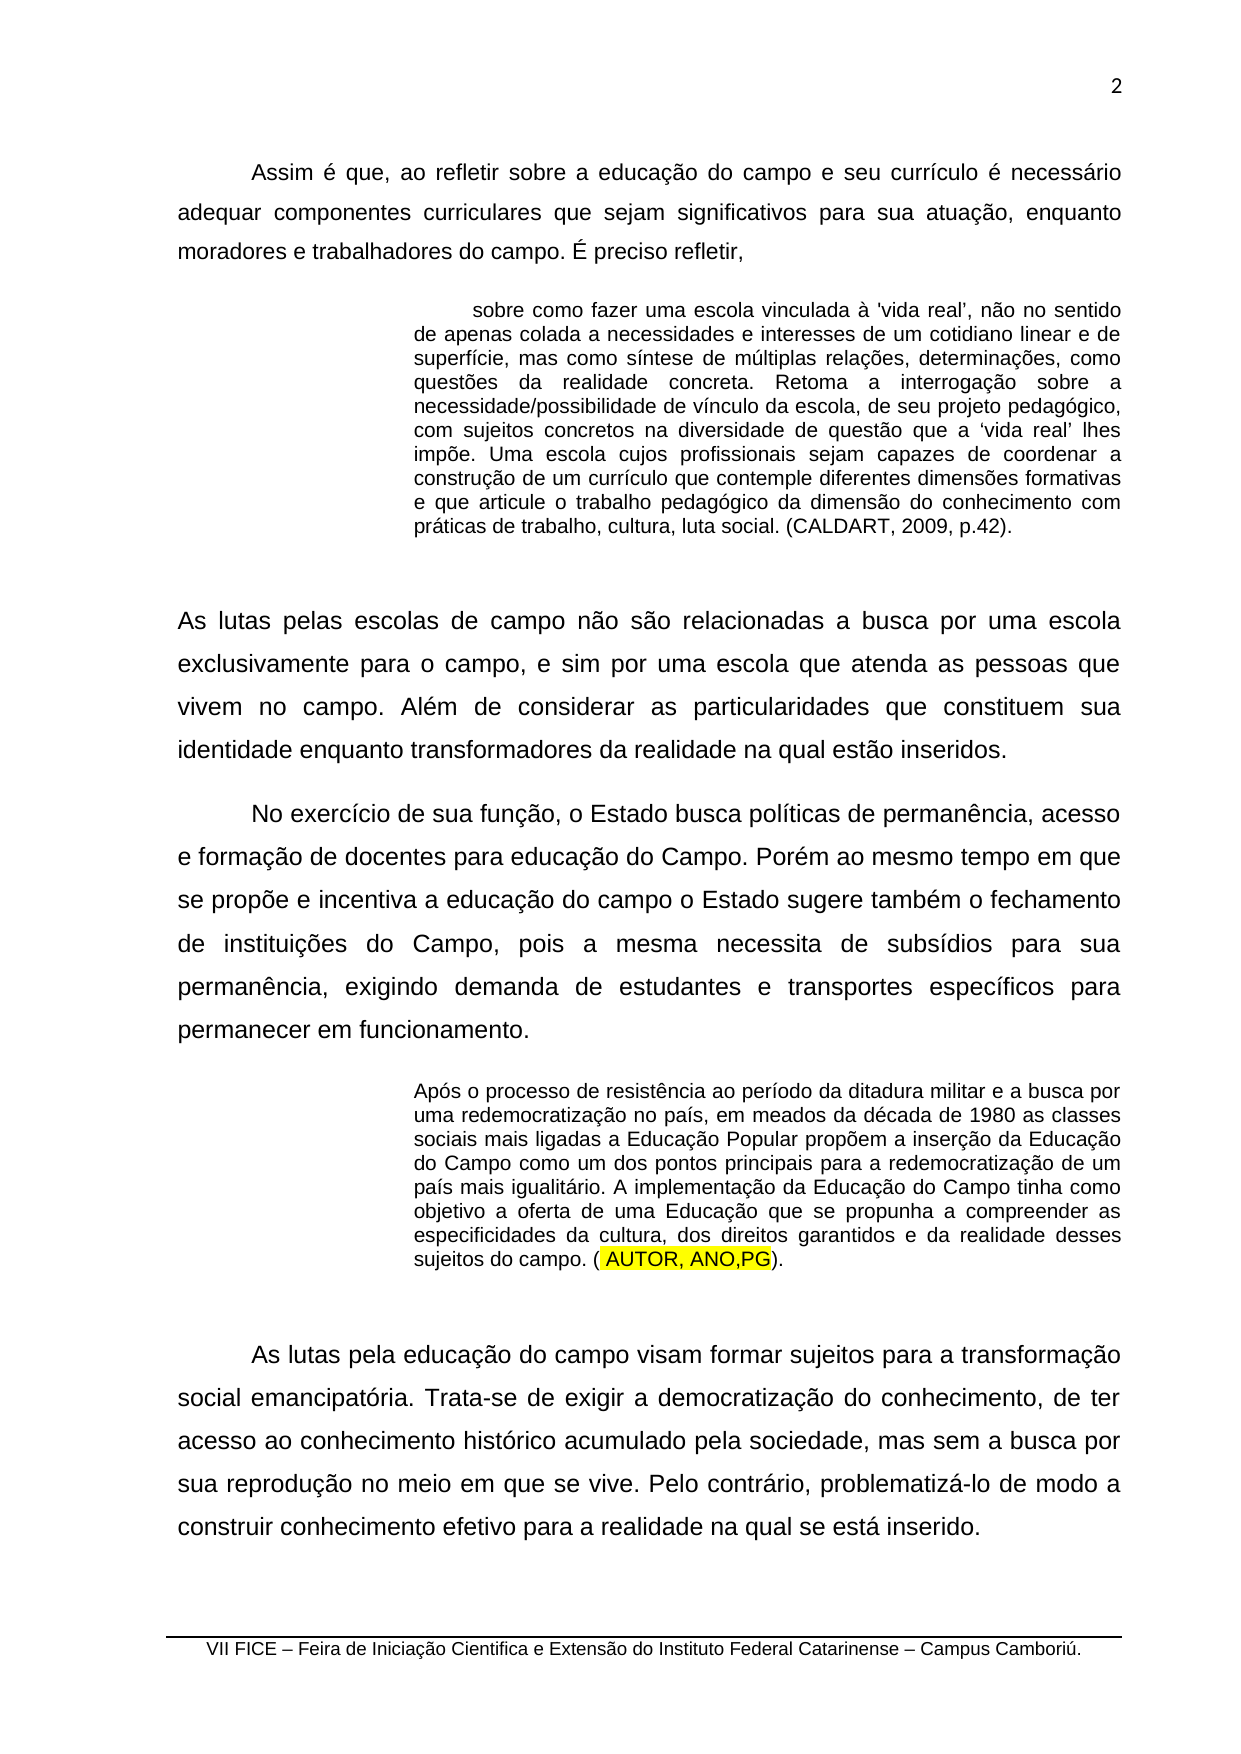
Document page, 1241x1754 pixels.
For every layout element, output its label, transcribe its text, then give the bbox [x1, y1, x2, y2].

text No exercício de sua função, o Estado busca políticas de permanência, acesso e formação de docentes para educação do Campo. Porém ao mesmo tempo em que se propõe e incentiva a educação do campo o Estado sugere também o fechamento de instituições do Campo, pois a mesma necessita de subsídios para sua permanência, exigindo demanda de estudantes e transportes específicos para permanecer em funcionamento. [177, 799, 1122, 1043]
text sobre como fazer uma escola vinculada à 'vida real’, não no sentido de apenas colada a necessidades e interesses de um cotidiano linear e de superfície, mas como síntese de múltiplas relações, determinações, como questões da realidade concreta. Retoma a interrogação sobre a necessidade/possibilidade de vínculo da escola, de seu projeto pedagógico, com sujeitos concretos na diversidade de questão que a ‘vida real’ lhes impõe. Uma escola cujos profissionais sejam capazes de coordenar a construção de um currículo que contemple diferentes dimensões formativas e que articule o trabalho pedagógico da dimensão do conhecimento com práticas de trabalho, cultura, luta social. (CALDART, 2009, p.42). [413, 298, 1122, 538]
text Assim é que, ao refletir sobre a educação do campo e seu currículo é necessário adequar componentes curriculares que sejam significativos para sua atuação, enquanto moradores e trabalhadores do campo. É preciso refletir, [177, 159, 1122, 264]
text As lutas pela educação do campo visam formar sujeitos para a transformação social emancipatória. Trata-se de exigir a democratização do conhecimento, de ter acesso ao conhecimento histórico acumulado pela sociedade, mas sem a busca por sua reprodução no meio em que se vive. Pelo contrário, problematizá-lo de modo a construir conhecimento efetivo para a realidade na qual se está inserido. [177, 1340, 1122, 1541]
text Após o processo de resistência ao período da ditadura militar e a busca por uma redemocratização no país, em meados da década de 1980 as classes sociais mais ligadas a Educação Popular propõem a inserção da Educação do Campo como um dos pontos principais para a redemocratização de um país mais igualitário. A implementação da Educação do Campo tinha como objetivo a oferta de uma Educação que se propunha a compreender as especificidades da cultura, dos direitos garantidos e da realidade desses sujeitos do campo. ( AUTOR, ANO,PG). [413, 1079, 1122, 1270]
text As lutas pelas escolas de campo não são relacionadas a busca por uma escola exclusivamente para o campo, e sim por uma escola que atenda as pessoas que vivem no campo. Além de considerar as particularidades que constituem sua identidade enquanto transformadores da realidade na qual estão inseridos. [177, 606, 1122, 764]
